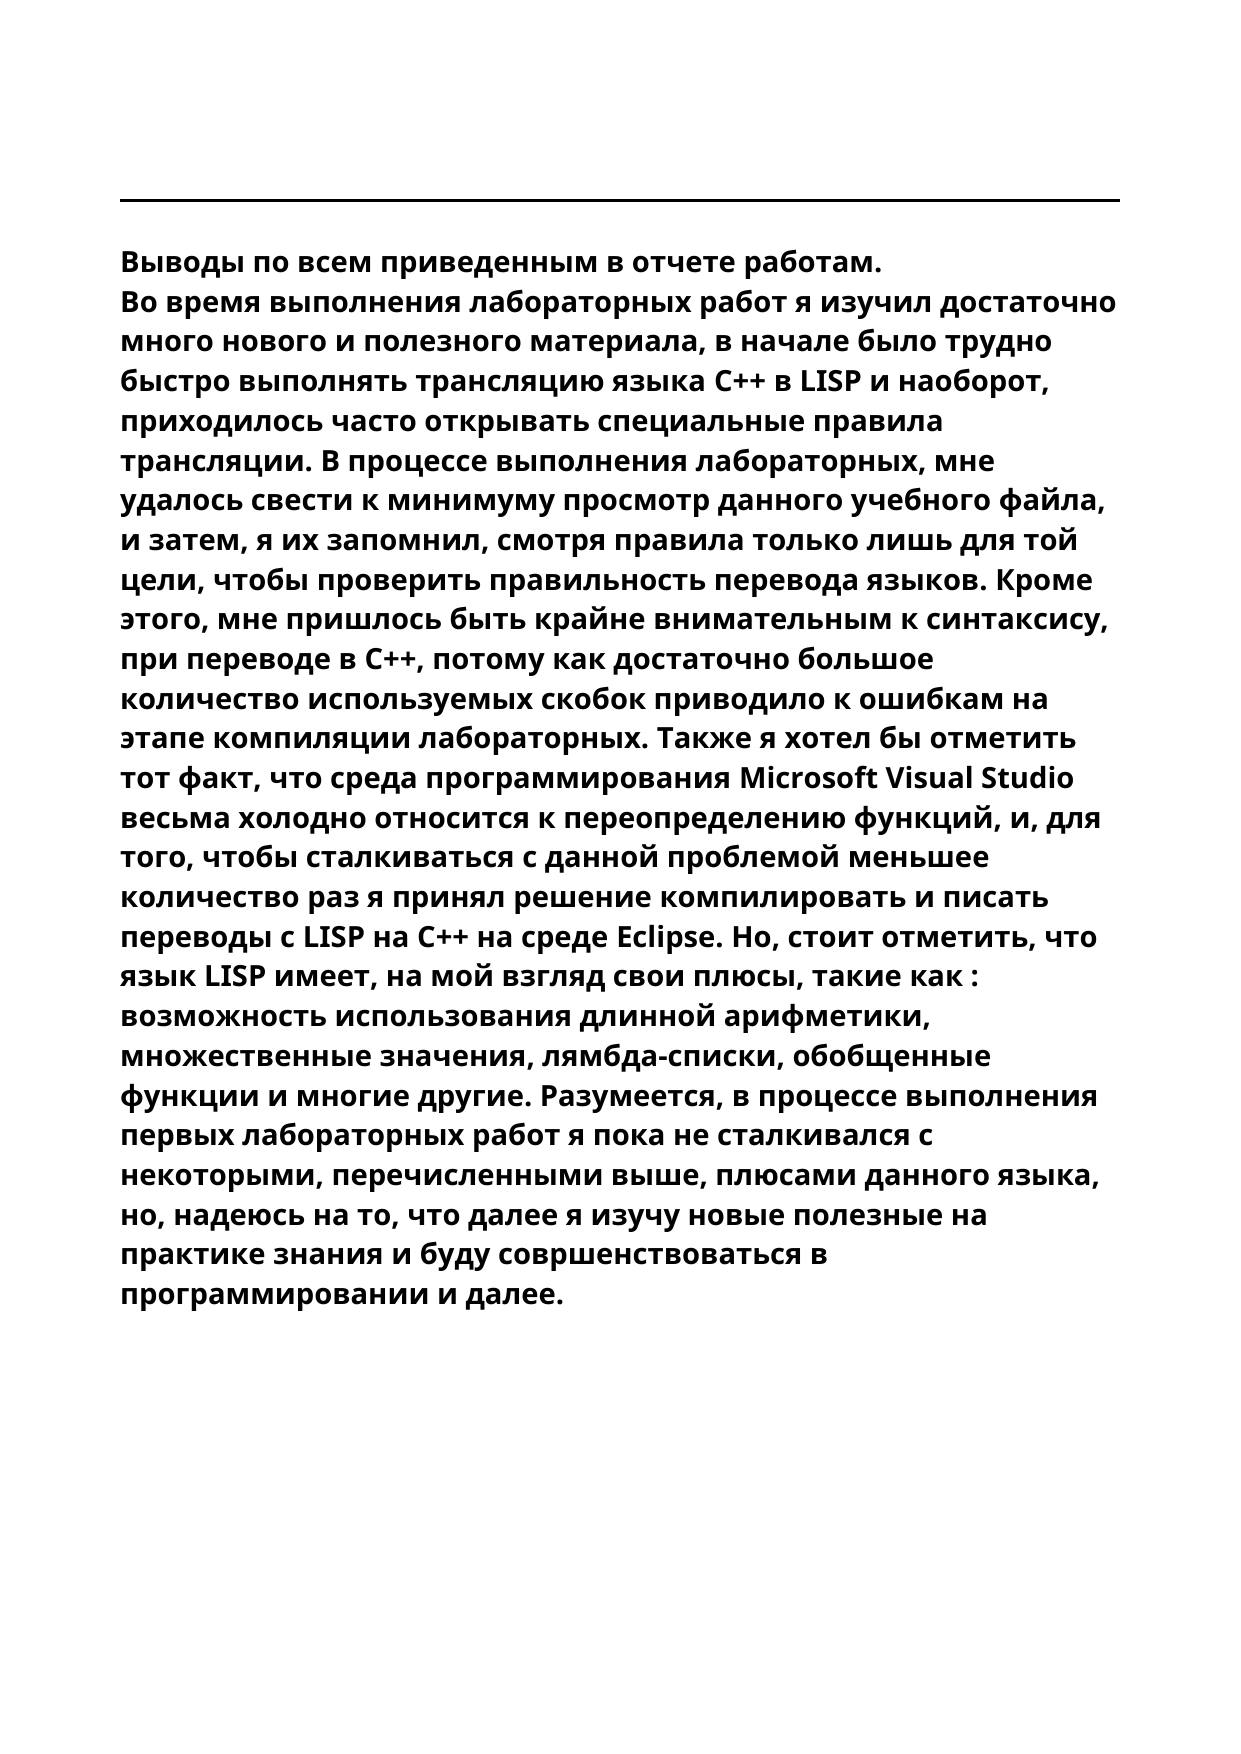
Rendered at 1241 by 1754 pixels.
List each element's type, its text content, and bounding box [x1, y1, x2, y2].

text Выводы по всем приведенным в отчете работам. [120, 241, 1120, 281]
text Во время выполнения лабораторных работ я изучил достаточно много нового и полезного материала, в начале было трудно быстро выполнять трансляцию языка C++ в LISP и наоборот, приходилось часто открывать специальные правила трансляции. В процессе выполнения лабораторных, мне удалось свести к минимуму просмотр данного учебного файла, и затем, я их запомнил, смотря правила только лишь для той цели, чтобы проверить правильность перевода языков. Кроме этого, мне пришлось быть крайне внимательным к синтаксису, при переводе в С++, потому как достаточно большое количество используемых скобок приводило к ошибкам на этапе компиляции лабораторных. Также я хотел бы отметить тот факт, что среда программирования Microsoft Visual Studio весьма холодно относится к переопределению функций, и, для того, чтобы сталкиваться с данной проблемой меньшее количество раз я принял решение компилировать и писать переводы с LISP на С++ на среде Eclipse. Но, стоит отметить, что язык LISP имеет, на мой взгляд свои плюсы, такие как : возможность использования длинной арифметики, множественные значения, лямбда-списки, обобщенные функции и многие другие. Разумеется, в процессе выполнения первых лабораторных работ я пока не сталкивался с некоторыми, перечисленными выше, плюсами данного языка, но, надеюсь на то, что далее я изучу новые полезные на практике знания и буду совршенствоваться в программировании и далее. [120, 281, 1120, 1313]
